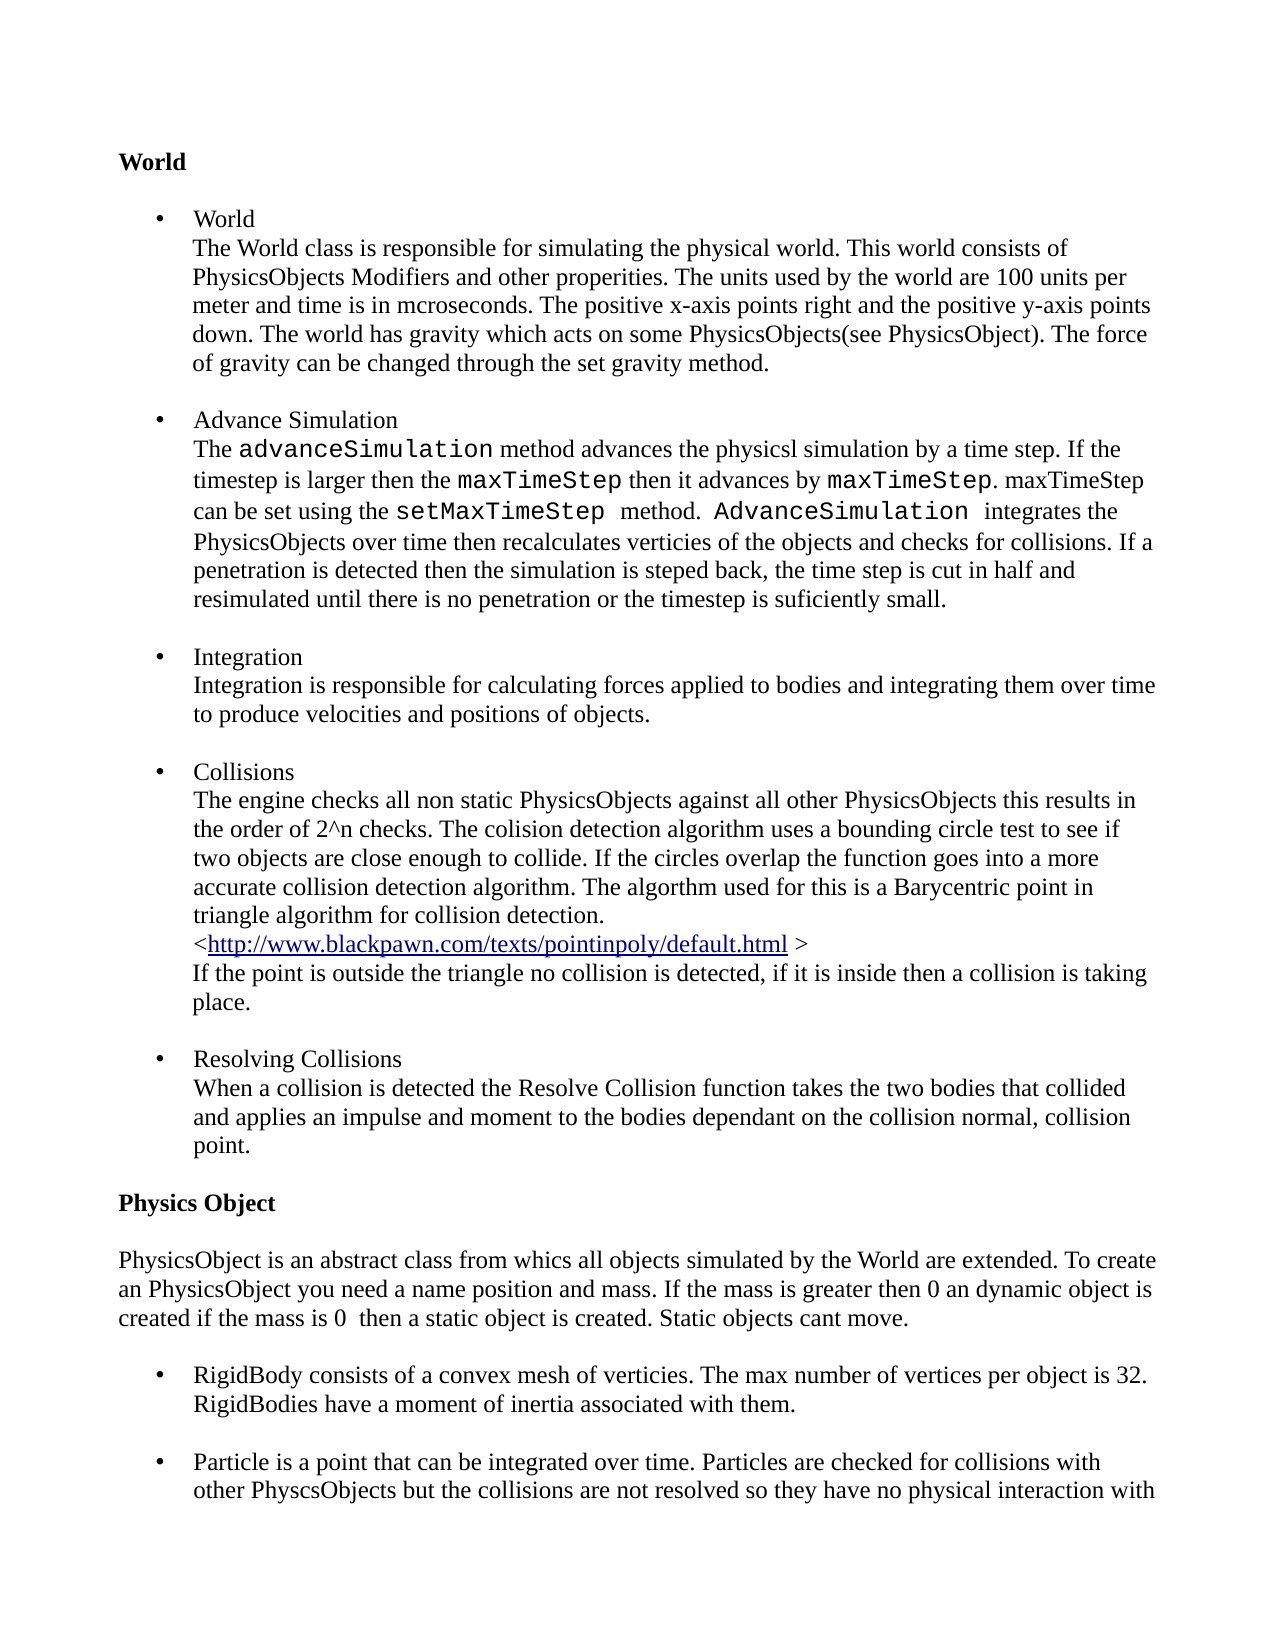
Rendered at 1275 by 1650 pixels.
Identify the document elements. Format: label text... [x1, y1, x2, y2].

list Integration [156, 642, 1157, 671]
text The World class is responsible for simulating the physical world. This world consists of PhysicsObjects Modifiers and other properities. The units used by the world are 100 units per meter and time is in mcroseconds. The positive x-axis points right and the positive y-axis points down. The world has gravity which acts on some PhysicsObjects(see PhysicsObject). The force of gravity can be changed through the set gravity method. [118, 233, 1157, 377]
list Integration is responsible for calculating forces applied to bodies and integrating them over time to produce velocities and positions of objects. [156, 671, 1157, 728]
text PhysicsObject is an abstract class from whics all objects simulated by the World are extended. To create an PhysicsObject you need a name position and mass. If the mass is greater then 0 an dynamic object is created if the mass is 0 then a static object is created. Static objects cant move. [118, 1246, 1157, 1332]
text World [118, 147, 1157, 176]
list When a collision is detected the Resolve Collision function takes the two bodies that collided and applies an impulse and moment to the bodies dependant on the collision normal, collision point. [156, 1073, 1157, 1159]
list RigidBody consists of a convex mesh of verticies. The max number of vertices per object is 32. RigidBodies have a moment of inertia associated with them. [156, 1361, 1157, 1418]
list Advance Simulation [156, 406, 1157, 434]
list Collisions [156, 757, 1157, 786]
list World [156, 204, 1157, 233]
list The advanceSimulation method advances the physicsl simulation by a time step. If the timestep is larger then the maxTimeStep then it advances by maxTimeStep. maxTimeStep can be set using the setMaxTimeStep method. AdvanceSimulation integrates the PhysicsObjects over time then recalculates verticies of the objects and checks for collisions. If a penetration is detected then the simulation is steped back, the time step is cut in half and resimulated until there is no penetration or the timestep is suficiently small. [156, 434, 1157, 613]
list Resolving Collisions [156, 1044, 1157, 1073]
text If the point is outside the triangle no collision is detected, if it is inside then a collision is taking place. [118, 958, 1157, 1016]
list Particle is a point that can be integrated over time. Particles are checked for collisions with other PhyscsObjects but the collisions are not resolved so they have no physical interaction with [156, 1447, 1157, 1504]
list The engine checks all non static PhysicsObjects against all other PhysicsObjects this results in the order of 2^n checks. The colision detection algorithm uses a bounding circle test to see if two objects are close enough to collide. If the circles overlap the function goes into a more accurate collision detection algorithm. The algorthm used for this is a Barycentric point in triangle algorithm for collision detection. <http://www.blackpawn.com/texts/pointinpoly/default.html > [156, 786, 1157, 958]
text Physics Object [118, 1188, 1157, 1217]
